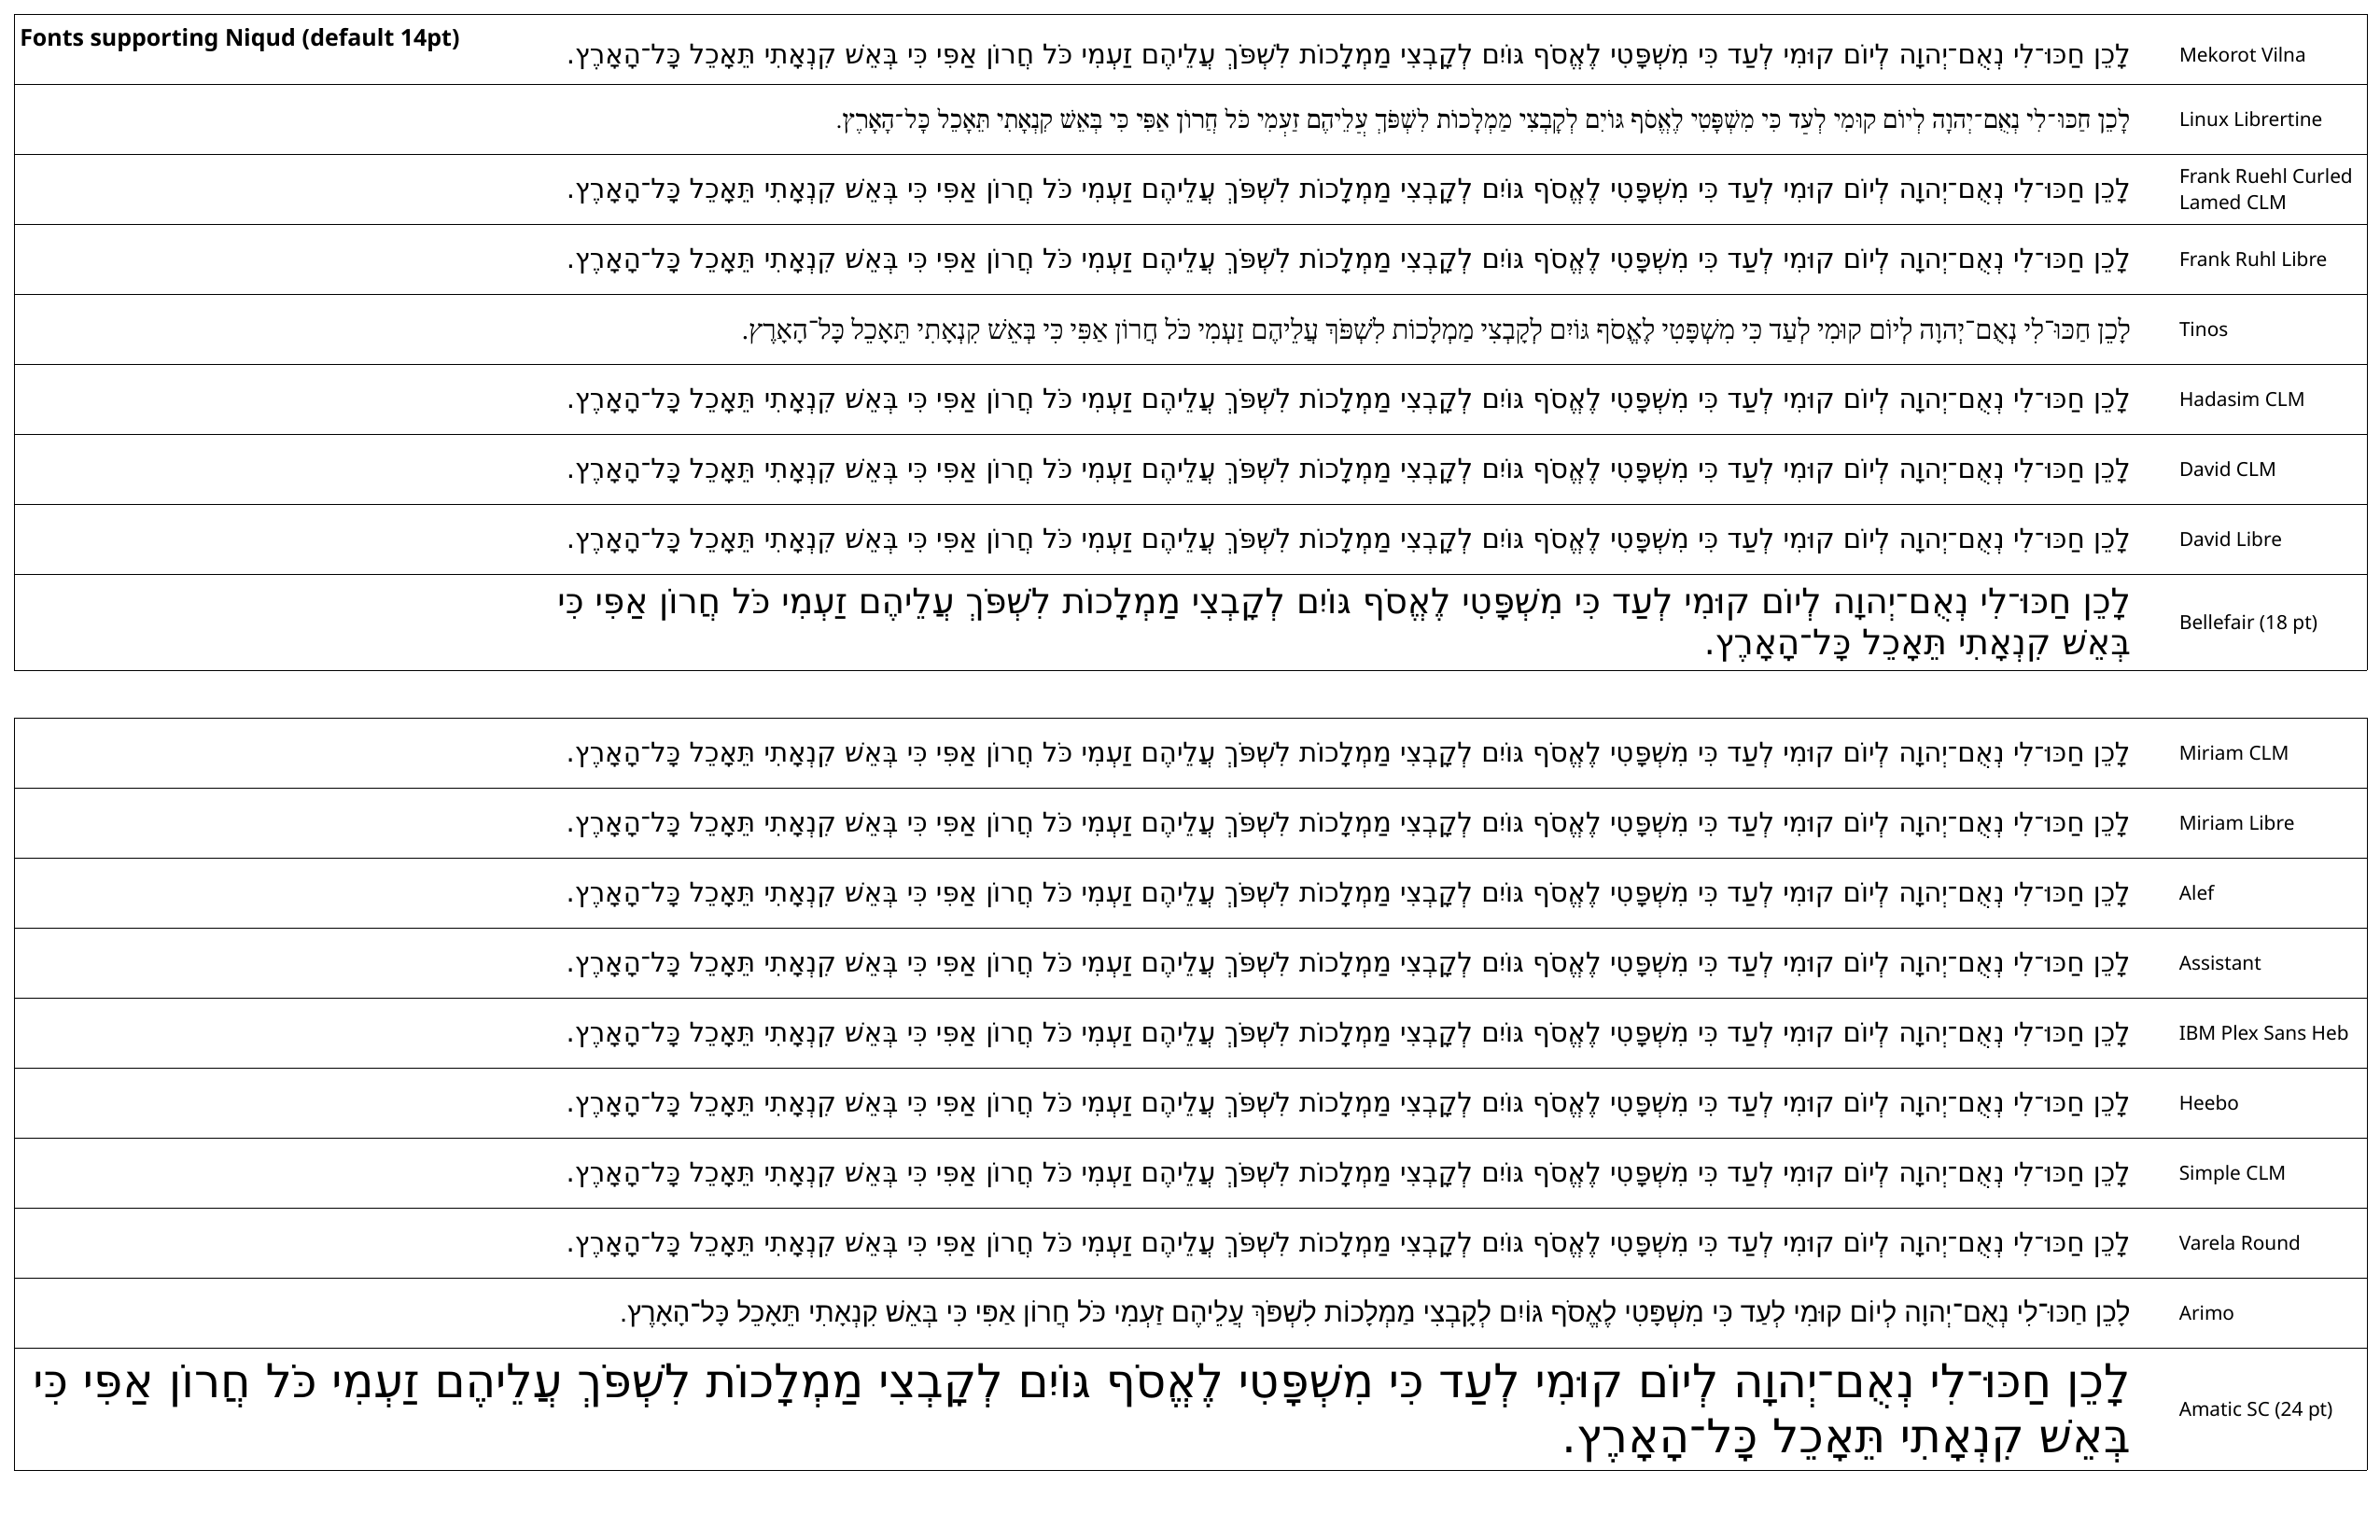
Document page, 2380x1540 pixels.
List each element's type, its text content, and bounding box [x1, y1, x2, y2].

table_cell Hadasim CLM [2174, 365, 2367, 434]
table_cell Alef [2174, 859, 2367, 928]
table_cell [2136, 1069, 2173, 1138]
table_cell Frank Ruhl Libre [2174, 225, 2367, 294]
table_cell לָכֵן חַכּוּ־לִי נְאֻם־יְהוָה לְיוֹם קוּמִי לְעַד כִּי מִשְׁפָּטִי לֶאֱסֹף גּוֹיִם לְקָבְצִי מַמְלָכוֹת לִשְׁפֹּךְ עֲלֵיהֶם זַעְמִי כֹּל חֲרוֹן אַפִּי כִּי בְּאֵשׁ קִנְאָתִי תֵּאָכֵל כָּל־הָאָרֶץ.‏ [15, 789, 2136, 858]
table_header [2136, 15, 2174, 84]
table_cell [2136, 1279, 2173, 1348]
table_cell לָכֵן חַכּוּ־לִי נְאֻם־יְהוָה לְיוֹם קוּמִי לְעַד כִּי מִשְׁפָּטִי לֶאֱסֹף גּוֹיִם לְקָבְצִי מַמְלָכוֹת לִשְׁפֹּךְ עֲלֵיהֶם זַעְמִי כֹּל חֲרוֹן אַפִּי כִּי בְּאֵשׁ קִנְאָתִי תֵּאָכֵל כָּל־הָאָרֶץ.‏ [15, 999, 2136, 1068]
table_cell לָכֵן חַכּוּ־לִי נְאֻם־יְהוָה לְיוֹם קוּמִי לְעַד כִּי מִשְׁפָּטִי לֶאֱסֹף גּוֹיִם לְקָבְצִי מַמְלָכוֹת לִשְׁפֹּךְ עֲלֵיהֶם זַעְמִי כֹּל חֲרוֹן אַפִּי כִּי בְּאֵשׁ קִנְאָתִי תֵּאָכֵל כָּל־הָאָרֶץ.‏ [510, 295, 2136, 364]
table_cell [2136, 365, 2174, 434]
table_cell Frank Ruehl Curled Lamed CLM [2174, 155, 2367, 224]
table_cell לָכֵן חַכּוּ־לִי נְאֻם־יְהוָה לְיוֹם קוּמִי לְעַד כִּי מִשְׁפָּטִי לֶאֱסֹף גּוֹיִם לְקָבְצִי מַמְלָכוֹת לִשְׁפֹּךְ עֲלֵיהֶם זַעְמִי כֹּל חֲרוֹן אַפִּי כִּי בְּאֵשׁ קִנְאָתִי תֵּאָכֵל כָּל־הָאָרֶץ.‏ [510, 505, 2136, 574]
table_cell [15, 435, 510, 504]
table_cell Miriam Libre [2174, 789, 2367, 858]
table_cell Heebo [2174, 1069, 2367, 1138]
table_cell לָכֵן חַכּוּ־לִי נְאֻם־יְהוָה לְיוֹם קוּמִי לְעַד כִּי מִשְׁפָּטִי לֶאֱסֹף גּוֹיִם לְקָבְצִי מַמְלָכוֹת לִשְׁפֹּךְ עֲלֵיהֶם זַעְמִי כֹּל חֲרוֹן אַפִּי כִּי בְּאֵשׁ קִנְאָתִי תֵּאָכֵל כָּל־הָאָרֶץ.‏ [510, 435, 2136, 504]
table_cell לָכֵן חַכּוּ־לִי נְאֻם־יְהוָה לְיוֹם קוּמִי לְעַד כִּי מִשְׁפָּטִי לֶאֱסֹף גּוֹיִם לְקָבְצִי מַמְלָכוֹת לִשְׁפֹּךְ עֲלֵיהֶם זַעְמִי כֹּל חֲרוֹן אַפִּי כִּי בְּאֵשׁ קִנְאָתִי תֵּאָכֵל כָּל־הָאָרֶץ.‏ [510, 225, 2136, 294]
table_cell [15, 365, 510, 434]
table_cell Simple CLM [2174, 1139, 2367, 1208]
table_cell Bellefair (18 pt) [2174, 575, 2367, 669]
table_cell לָכֵן חַכּוּ־לִי נְאֻם־יְהוָה לְיוֹם קוּמִי לְעַד כִּי מִשְׁפָּטִי לֶאֱסֹף גּוֹיִם לְקָבְצִי מַמְלָכוֹת לִשְׁפֹּךְ עֲלֵיהֶם זַעְמִי כֹּל חֲרוֹן אַפִּי כִּי בְּאֵשׁ קִנְאָתִי תֵּאָכֵל כָּל־הָאָרֶץ.‏ [15, 1279, 2136, 1348]
table_cell לָכֵן חַכּוּ־לִי נְאֻם־יְהוָה לְיוֹם קוּמִי לְעַד כִּי מִשְׁפָּטִי לֶאֱסֹף גּוֹיִם לְקָבְצִי מַמְלָכוֹת לִשְׁפֹּךְ עֲלֵיהֶם זַעְמִי כֹּל חֲרוֹן אַפִּי כִּי בְּאֵשׁ קִנְאָתִי תֵּאָכֵל כָּל־הָאָרֶץ.‏ [510, 575, 2136, 669]
table_cell [15, 505, 510, 574]
table_header לָכֵן חַכּוּ־לִי נְאֻם־יְהוָה לְיוֹם קוּמִי לְעַד כִּי מִשְׁפָּטִי לֶאֱסֹף גּוֹיִם לְקָבְצִי מַמְלָכוֹת לִשְׁפֹּךְ עֲלֵיהֶם זַעְמִי כֹּל חֲרוֹן אַפִּי כִּי בְּאֵשׁ קִנְאָתִי תֵּאָכֵל כָּל־הָאָרֶץ.‏ [510, 15, 2136, 84]
table_header Miriam CLM [2174, 719, 2367, 788]
table_cell [2136, 435, 2174, 504]
table_cell David CLM [2174, 435, 2367, 504]
table_header [2136, 719, 2173, 788]
table_cell לָכֵן חַכּוּ־לִי נְאֻם־יְהוָה לְיוֹם קוּמִי לְעַד כִּי מִשְׁפָּטִי לֶאֱסֹף גּוֹיִם לְקָבְצִי מַמְלָכוֹת לִשְׁפֹּךְ עֲלֵיהֶם זַעְמִי כֹּל חֲרוֹן אַפִּי כִּי בְּאֵשׁ קִנְאָתִי תֵּאָכֵל כָּל־הָאָרֶץ.‏ [15, 1069, 2136, 1138]
table_cell [2136, 859, 2173, 928]
table_cell לָכֵן חַכּוּ־לִי נְאֻם־יְהוָה לְיוֹם קוּמִי לְעַד כִּי מִשְׁפָּטִי לֶאֱסֹף גּוֹיִם לְקָבְצִי מַמְלָכוֹת לִשְׁפֹּךְ עֲלֵיהֶם זַעְמִי כֹּל חֲרוֹן אַפִּי כִּי בְּאֵשׁ קִנְאָתִי תֵּאָכֵל כָּל־הָאָרֶץ.‏ [15, 1209, 2136, 1278]
table_cell [15, 155, 510, 224]
table_cell לָכֵן חַכּוּ־לִי נְאֻם־יְהוָה לְיוֹם קוּמִי לְעַד כִּי מִשְׁפָּטִי לֶאֱסֹף גּוֹיִם לְקָבְצִי מַמְלָכוֹת לִשְׁפֹּךְ עֲלֵיהֶם זַעְמִי כֹּל חֲרוֹן אַפִּי כִּי בְּאֵשׁ קִנְאָתִי תֵּאָכֵל כָּל־הָאָרֶץ.‏ [510, 365, 2136, 434]
table_cell [2136, 1349, 2173, 1470]
table_cell Arimo [2174, 1279, 2367, 1348]
table_cell [2136, 1209, 2173, 1278]
table_cell לָכֵן חַכּוּ־לִי נְאֻם־יְהוָה לְיוֹם קוּמִי לְעַד כִּי מִשְׁפָּטִי לֶאֱסֹף גּוֹיִם לְקָבְצִי מַמְלָכוֹת לִשְׁפֹּךְ עֲלֵיהֶם זַעְמִי כֹּל חֲרוֹן אַפִּי כִּי בְּאֵשׁ קִנְאָתִי תֵּאָכֵל כָּל־הָאָרֶץ.‏ [15, 859, 2136, 928]
table_cell IBM Plex Sans Heb [2174, 999, 2367, 1068]
table_cell [15, 225, 510, 294]
table_cell לָכֵן חַכּוּ־לִי נְאֻם־יְהוָה לְיוֹם קוּמִי לְעַד כִּי מִשְׁפָּטִי לֶאֱסֹף גּוֹיִם לְקָבְצִי מַמְלָכוֹת לִשְׁפֹּךְ עֲלֵיהֶם זַעְמִי כֹּל חֲרוֹן אַפִּי כִּי בְּאֵשׁ קִנְאָתִי תֵּאָכֵל כָּל־הָאָרֶץ.‏ [15, 1349, 2136, 1470]
table_cell [2136, 85, 2174, 154]
table_cell [2136, 929, 2173, 998]
table_cell Assistant [2174, 929, 2367, 998]
table_cell [2136, 789, 2173, 858]
table_cell [2136, 1139, 2173, 1208]
table_cell Tinos [2174, 295, 2367, 364]
table_cell [2136, 225, 2174, 294]
table_cell [15, 85, 510, 154]
table_cell לָכֵן חַכּוּ־לִי נְאֻם־יְהוָה לְיוֹם קוּמִי לְעַד כִּי מִשְׁפָּטִי לֶאֱסֹף גּוֹיִם לְקָבְצִי מַמְלָכוֹת לִשְׁפֹּךְ עֲלֵיהֶם זַעְמִי כֹּל חֲרוֹן אַפִּי כִּי בְּאֵשׁ קִנְאָתִי תֵּאָכֵל כָּל־הָאָרֶץ.‏ [510, 155, 2136, 224]
table_cell David Libre [2174, 505, 2367, 574]
table_header Fonts supporting Niqud (default 14pt) [15, 15, 510, 84]
table_cell [2136, 505, 2174, 574]
table_cell Amatic SC (24 pt) [2174, 1349, 2367, 1470]
table_cell [15, 575, 510, 669]
table_cell [15, 295, 510, 364]
table_cell [2136, 575, 2174, 669]
table_header Mekorot Vilna [2174, 15, 2367, 84]
table_cell לָכֵן חַכּוּ־לִי נְאֻם־יְהוָה לְיוֹם קוּמִי לְעַד כִּי מִשְׁפָּטִי לֶאֱסֹף גּוֹיִם לְקָבְצִי מַמְלָכוֹת לִשְׁפֹּךְ עֲלֵיהֶם זַעְמִי כֹּל חֲרוֹן אַפִּי כִּי בְּאֵשׁ קִנְאָתִי תֵּאָכֵל כָּל־הָאָרֶץ.‏ [15, 929, 2136, 998]
table_header לָכֵן חַכּוּ־לִי נְאֻם־יְהוָה לְיוֹם קוּמִי לְעַד כִּי מִשְׁפָּטִי לֶאֱסֹף גּוֹיִם לְקָבְצִי מַמְלָכוֹת לִשְׁפֹּךְ עֲלֵיהֶם זַעְמִי כֹּל חֲרוֹן אַפִּי כִּי בְּאֵשׁ קִנְאָתִי תֵּאָכֵל כָּל־הָאָרֶץ.‏ [15, 719, 2136, 788]
table_cell לָכֵן חַכּוּ־לִי נְאֻם־יְהוָה לְיוֹם קוּמִי לְעַד כִּי מִשְׁפָּטִי לֶאֱסֹף גּוֹיִם לְקָבְצִי מַמְלָכוֹת לִשְׁפֹּךְ עֲלֵיהֶם זַעְמִי כֹּל חֲרוֹן אַפִּי כִּי בְּאֵשׁ קִנְאָתִי תֵּאָכֵל כָּל־הָאָרֶץ.‏ [510, 85, 2136, 154]
table_cell [2136, 999, 2173, 1068]
table_cell Linux Librertine [2174, 85, 2367, 154]
table_cell Varela Round [2174, 1209, 2367, 1278]
table_cell [2136, 295, 2174, 364]
table_cell לָכֵן חַכּוּ־לִי נְאֻם־יְהוָה לְיוֹם קוּמִי לְעַד כִּי מִשְׁפָּטִי לֶאֱסֹף גּוֹיִם לְקָבְצִי מַמְלָכוֹת לִשְׁפֹּךְ עֲלֵיהֶם זַעְמִי כֹּל חֲרוֹן אַפִּי כִּי בְּאֵשׁ קִנְאָתִי תֵּאָכֵל כָּל־הָאָרֶץ.‏ [15, 1139, 2136, 1208]
table_cell [2136, 155, 2174, 224]
